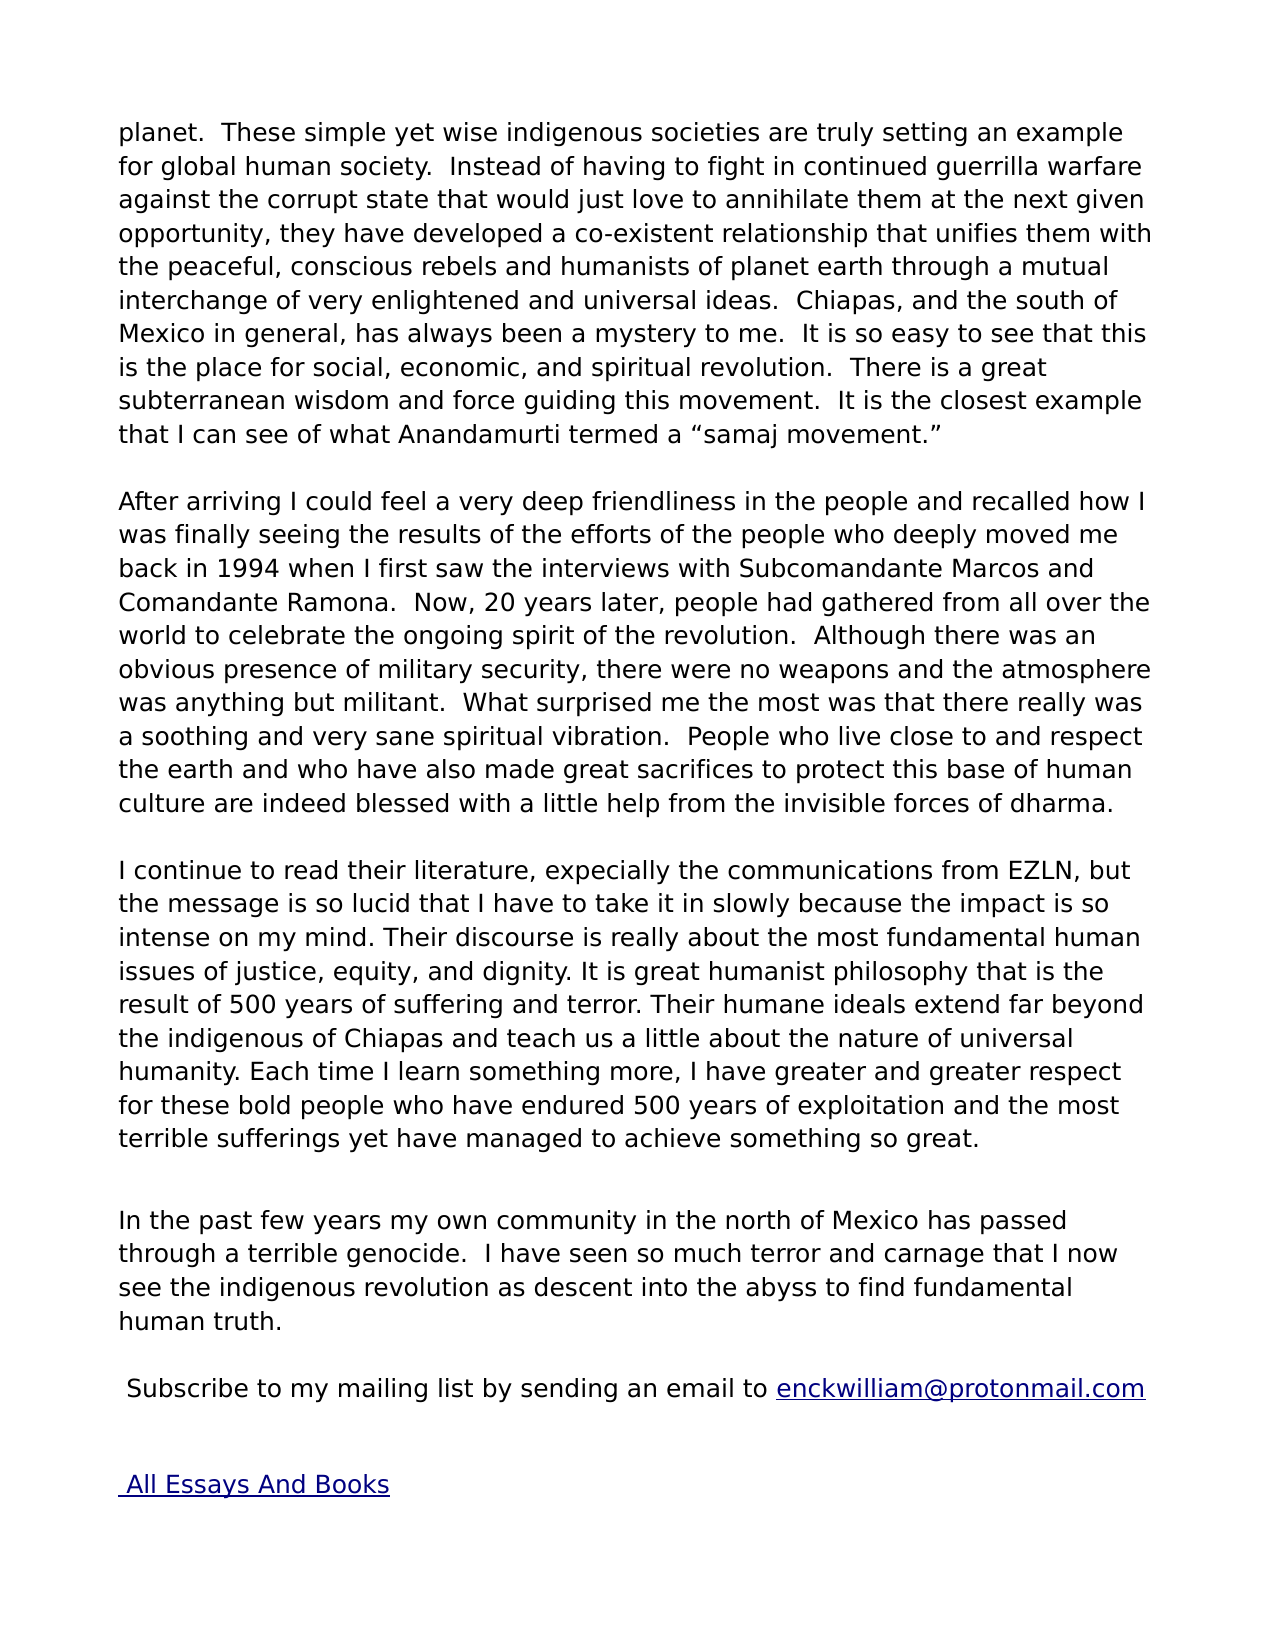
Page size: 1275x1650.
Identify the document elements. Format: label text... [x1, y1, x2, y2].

text In the past few years my own community in the north of Mexico has passed through a terrible genocide. I have seen so much terror and carnage that I now see the indigenous revolution as descent into the abyss to find fundamental human truth. Subscribe to my mailing list by sending an email to enckwilliam@protonmail.com [118, 1206, 1157, 1403]
text planet. These simple yet wise indigenous societies are truly setting an example for global human society. Instead of having to fight in continued guerrilla warfare against the corrupt state that would just love to annihilate them at the next given opportunity, they have developed a co-existent relationship that unifies them with the peaceful, conscious rebels and humanists of planet earth through a mutual interchange of very enlightened and universal ideas. Chiapas, and the south of Mexico in general, has always been a mystery to me. It is so easy to see that this is the place for social, economic, and spiritual revolution. There is a great subterranean wisdom and force guiding this movement. It is the closest example that I can see of what Anandamurti termed a “samaj movement.” After arriving I could feel a very deep friendliness in the people and recalled how I was finally seeing the results of the efforts of the people who deeply moved me back in 1994 when I first saw the interviews with Subcomandante Marcos and Comandante Ramona. Now, 20 years later, people had gathered from all over the world to celebrate the ongoing spirit of the revolution. Although there was an obvious presence of military security, there were no weapons and the atmosphere was anything but militant. What surprised me the most was that there really was a soothing and very sane spiritual vibration. People who live close to and respect the earth and who have also made great sacrifices to protect this base of human culture are indeed blessed with a little help from the invisible forces of dharma. I continue to read their literature, expecially the communications from EZLN, but the message is so lucid that I have to take it in slowly because the impact is so intense on my mind. Their discourse is really about the most fundamental human issues of justice, equity, and dignity. It is great humanist philosophy that is the result of 500 years of suffering and terror. Their humane ideals extend far beyond the indigenous of Chiapas and teach us a little about the nature of universal humanity. Each time I learn something more, I have greater and greater respect for these bold people who have endured 500 years of exploitation and the most terrible sufferings yet have managed to achieve something so great. [118, 118, 1157, 1187]
text All Essays And Books [118, 1470, 1157, 1528]
